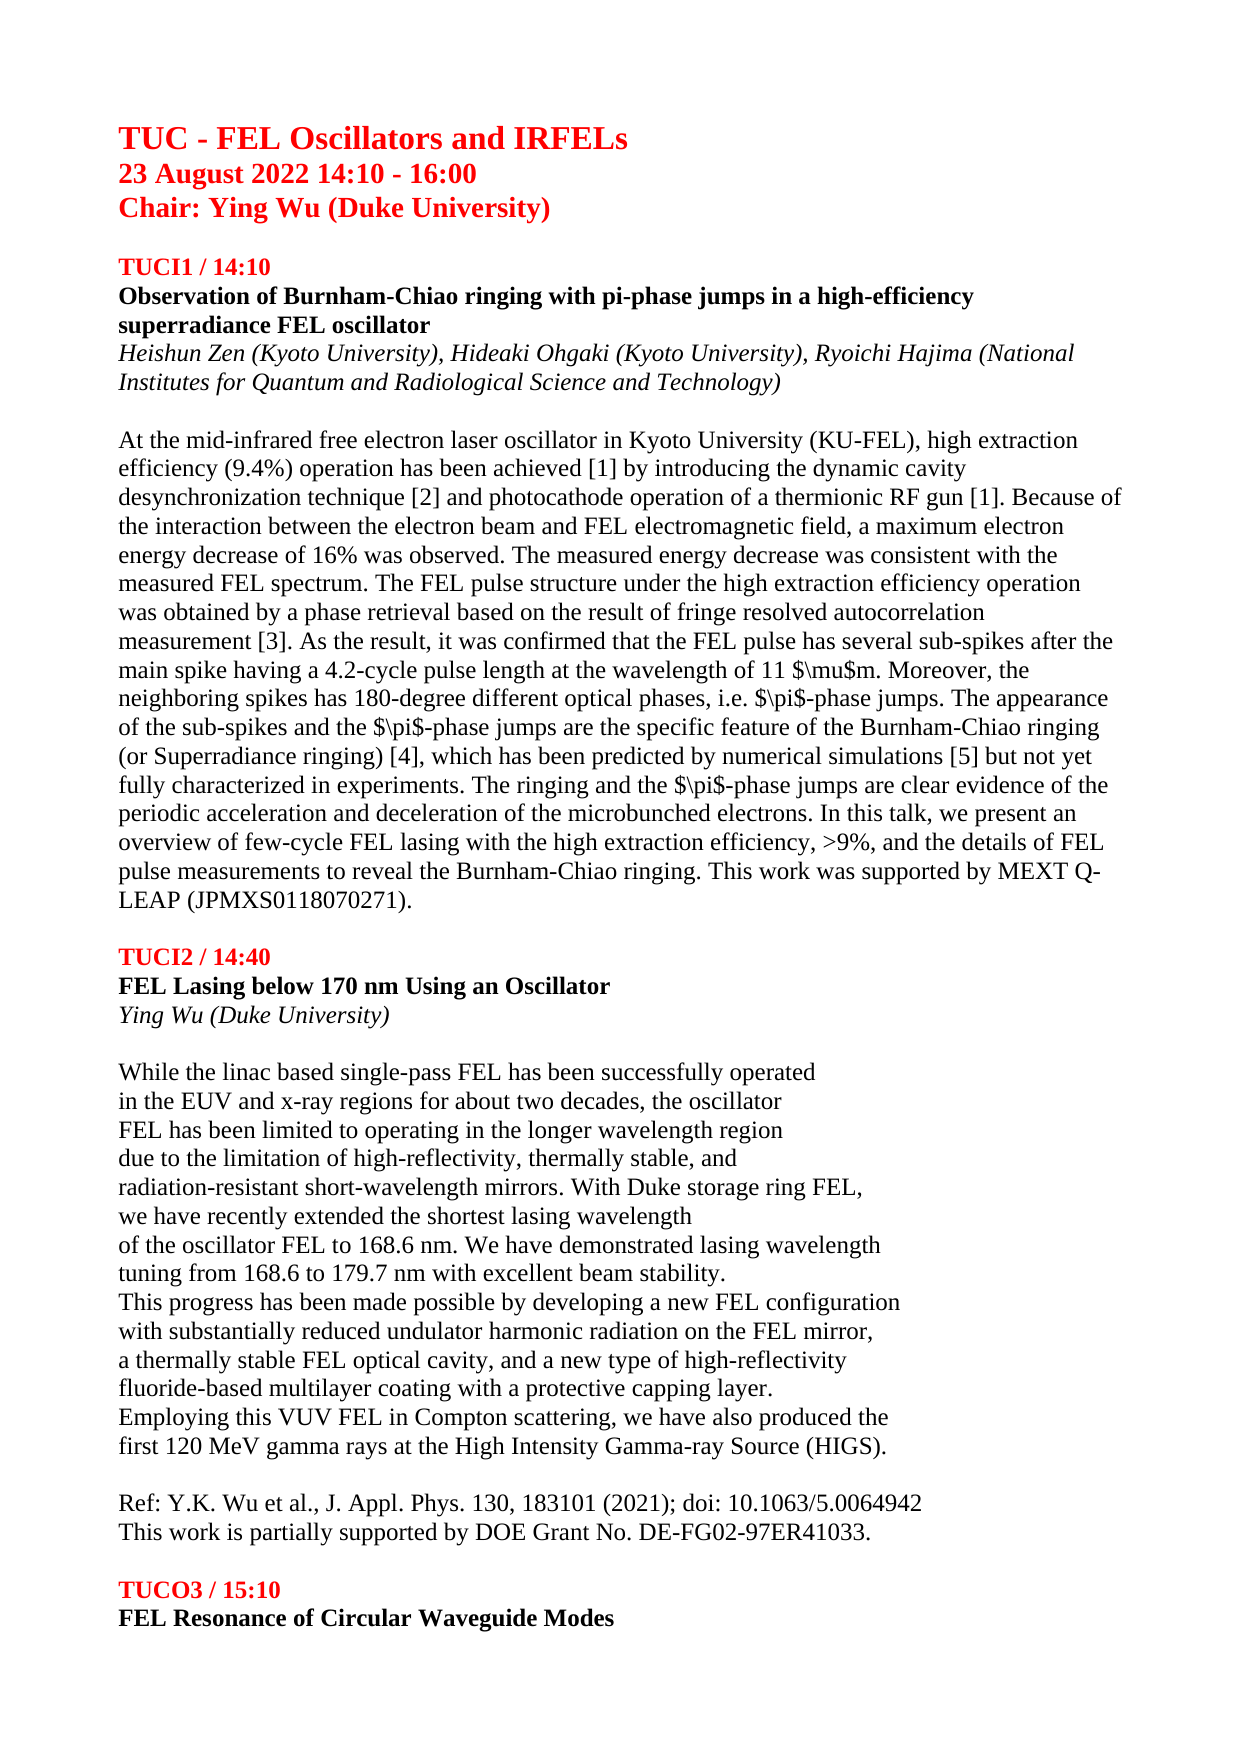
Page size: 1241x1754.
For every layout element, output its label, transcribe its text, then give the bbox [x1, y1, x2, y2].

text with substantially reduced undulator harmonic radiation on the FEL mirror, [118, 1316, 1122, 1345]
subtitle Heishun Zen (Kyoto University), Hideaki Ohgaki (Kyoto University), Ryoichi Hajima (National Institutes for Quantum and Radiological Science and Technology) [118, 338, 1122, 396]
text This progress has been made possible by developing a new FEL configuration [118, 1287, 1122, 1316]
text first 120 MeV gamma rays at the High Intensity Gamma-ray Source (HIGS). [118, 1431, 1122, 1460]
text tuning from 168.6 to 179.7 nm with excellent beam stability. [118, 1258, 1122, 1287]
text in the EUV and x-ray regions for about two decades, the oscillator [118, 1086, 1122, 1115]
subtitle Chair: Ying Wu (Duke University) [118, 190, 1122, 223]
subtitle TUC - FEL Oscillators and IRFELs [118, 118, 1122, 156]
subtitle TUCI2 / 14:40 [118, 942, 1122, 971]
text radiation-resistant short-wavelength mirrors. With Duke storage ring FEL, [118, 1172, 1122, 1201]
text This work is partially supported by DOE Grant No. DE-FG02-97ER41033. [118, 1517, 1122, 1546]
text we have recently extended the shortest lasing wavelength [118, 1201, 1122, 1230]
subtitle FEL Resonance of Circular Waveguide Modes [118, 1603, 1122, 1632]
subtitle TUCO3 / 15:10 [118, 1575, 1122, 1603]
subtitle Observation of Burnham-Chiao ringing with pi-phase jumps in a high-efficiency superradiance FEL oscillator [118, 281, 1122, 338]
subtitle Ying Wu (Duke University) [118, 1000, 1122, 1028]
text FEL has been limited to operating in the longer wavelength region [118, 1115, 1122, 1143]
subtitle 23 August 2022 14:10 - 16:00 [118, 156, 1122, 190]
text While the linac based single-pass FEL has been successfully operated [118, 1057, 1122, 1086]
text At the mid-infrared free electron laser oscillator in Kyoto University (KU-FEL), high extraction efficiency (9.4%) operation has been achieved [1] by introducing the dynamic cavity desynchronization technique [2] and photocathode operation of a thermionic RF gun [1]. Because of the interaction between the electron beam and FEL electromagnetic field, a maximum electron energy decrease of 16% was observed. The measured energy decrease was consistent with the measured FEL spectrum. The FEL pulse structure under the high extraction efficiency operation was obtained by a phase retrieval based on the result of fringe resolved autocorrelation measurement [3]. As the result, it was confirmed that the FEL pulse has several sub-spikes after the main spike having a 4.2-cycle pulse length at the wavelength of 11 $\mu$m. Moreover, the neighboring spikes has 180-degree different optical phases, i.e. $\pi$-phase jumps. The appearance of the sub-spikes and the $\pi$-phase jumps are the specific feature of the Burnham-Chiao ringing (or Superradiance ringing) [4], which has been predicted by numerical simulations [5] but not yet fully characterized in experiments. The ringing and the $\pi$-phase jumps are clear evidence of the periodic acceleration and deceleration of the microbunched electrons. In this talk, we present an overview of few-cycle FEL lasing with the high extraction efficiency, >9%, and the details of FEL pulse measurements to reveal the Burnham-Chiao ringing. This work was supported by MEXT Q-LEAP (JPMXS0118070271). [118, 425, 1122, 913]
text a thermally stable FEL optical cavity, and a new type of high-reflectivity [118, 1345, 1122, 1373]
text Ref: Y.K. Wu et al., J. Appl. Phys. 130, 183101 (2021); doi: 10.1063/5.0064942 [118, 1488, 1122, 1517]
subtitle FEL Lasing below 170 nm Using an Oscillator [118, 971, 1122, 1000]
text of the oscillator FEL to 168.6 nm. We have demonstrated lasing wavelength [118, 1230, 1122, 1258]
text fluoride-based multilayer coating with a protective capping layer. [118, 1373, 1122, 1402]
text Employing this VUV FEL in Compton scattering, we have also produced the [118, 1402, 1122, 1431]
subtitle TUCI1 / 14:10 [118, 252, 1122, 281]
text due to the limitation of high-reflectivity, thermally stable, and [118, 1143, 1122, 1172]
